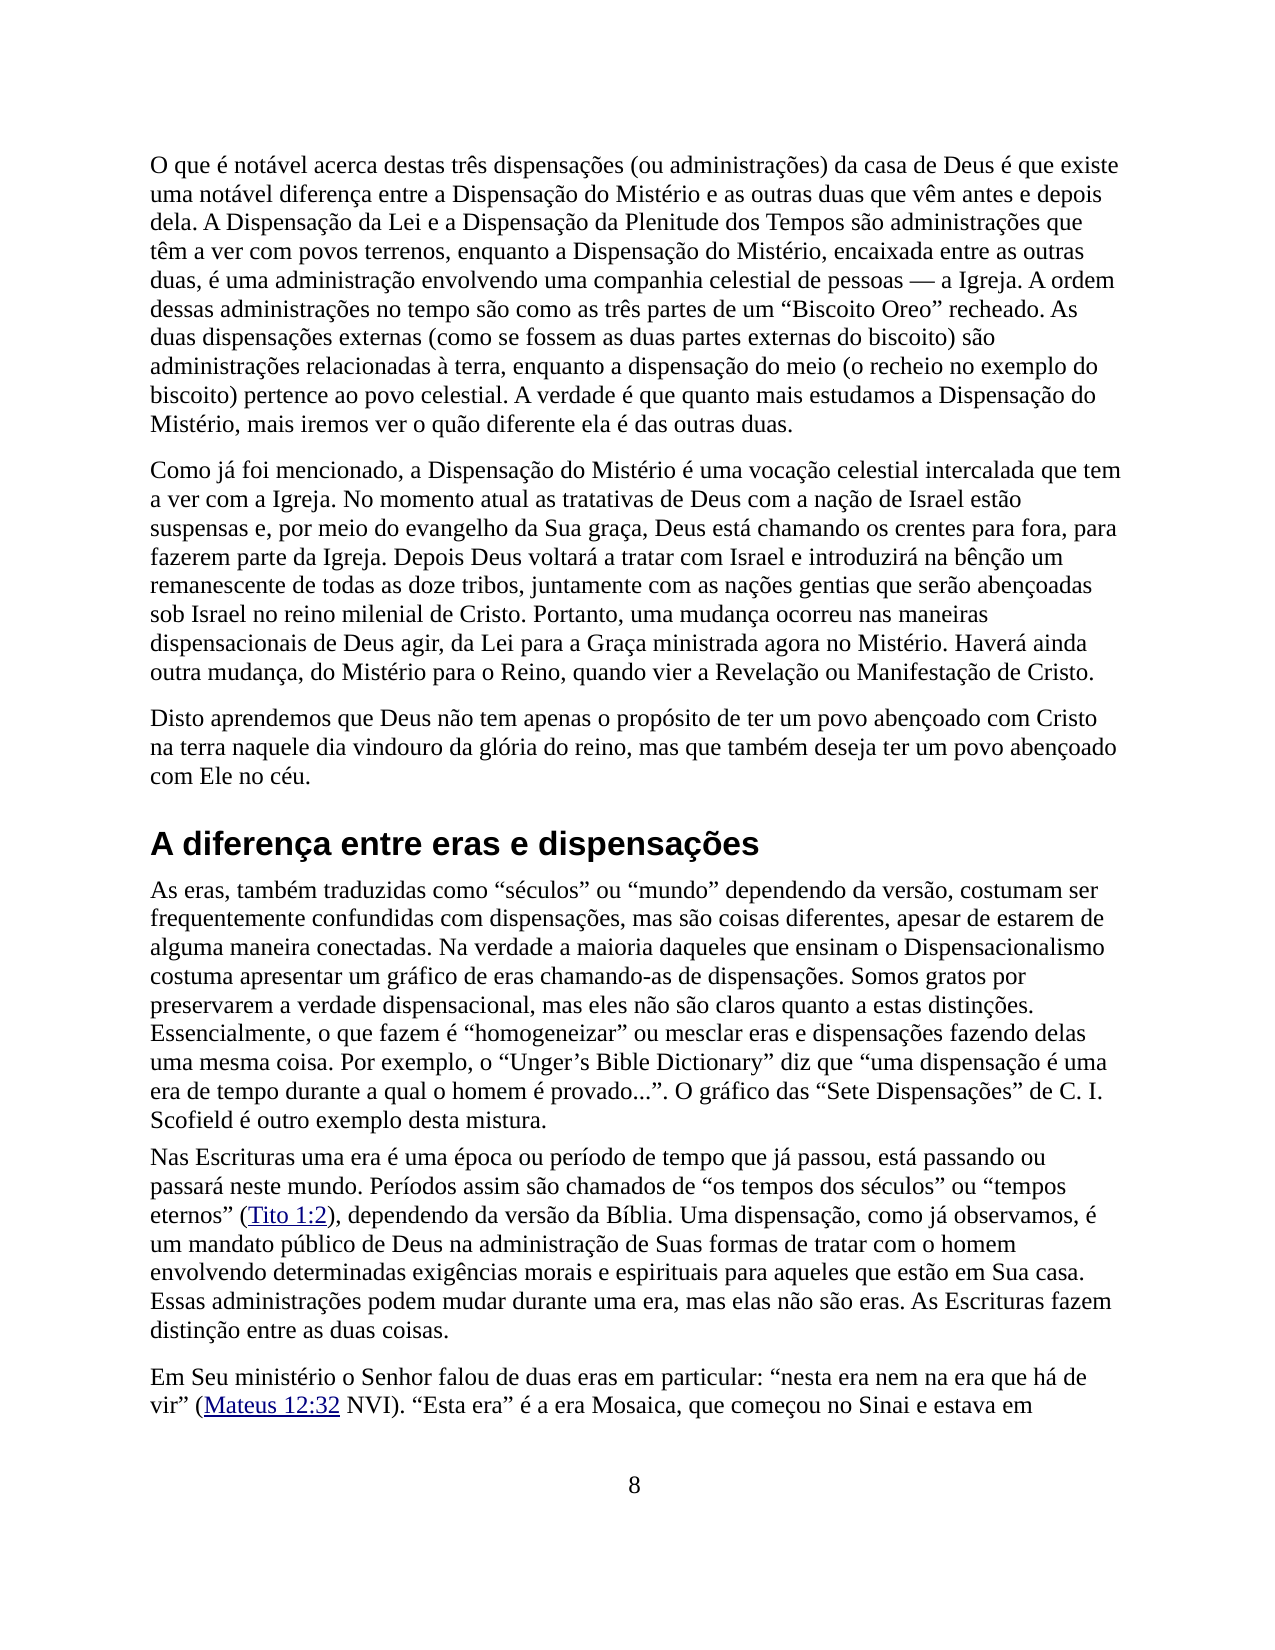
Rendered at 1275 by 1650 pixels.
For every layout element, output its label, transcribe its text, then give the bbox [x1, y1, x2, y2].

text O que é notável acerca destas três dispensações (ou administrações) da casa de Deus é que existe uma notável diferença entre a Dispensação do Mistério e as outras duas que vêm antes e depois dela. A Dispensação da Lei e a Dispensação da Plenitude dos Tempos são administrações que têm a ver com povos terrenos, enquanto a Dispensação do Mistério, encaixada entre as outras duas, é uma administração envolvendo uma companhia celestial de pessoas — a Igreja. A ordem dessas administrações no tempo são como as três partes de um “Biscoito Oreo” recheado. As duas dispensações externas (como se fossem as duas partes externas do biscoito) são administrações relacionadas à terra, enquanto a dispensação do meio (o recheio no exemplo do biscoito) pertence ao povo celestial. A verdade é que quanto mais estudamos a Dispensação do Mistério, mais iremos ver o quão diferente ela é das outras duas. [150, 150, 1125, 437]
text Em Seu ministério o Senhor falou de duas eras em particular: “nesta era nem na era que há de vir” (Mateus 12:32 NVI). “Esta era” é a era Mosaica, que começou no Sinai e estava em [150, 1362, 1125, 1419]
text Disto aprendemos que Deus não tem apenas o propósito de ter um povo abençoado com Cristo na terra naquele dia vindouro da glória do reino, mas que também deseja ter um povo abençoado com Ele no céu. [150, 703, 1125, 789]
text Como já foi mencionado, a Dispensação do Mistério é uma vocação celestial intercalada que tem a ver com a Igreja. No momento atual as tratativas de Deus com a nação de Israel estão suspensas e, por meio do evangelho da Sua graça, Deus está chamando os crentes para fora, para fazerem parte da Igreja. Depois Deus voltará a tratar com Israel e introduzirá na bênção um remanescente de todas as doze tribos, juntamente com as nações gentias que serão abençoadas sob Israel no reino milenial de Cristo. Portanto, uma mudança ocorreu nas maneiras dispensacionais de Deus agir, da Lei para a Graça ministrada agora no Mistério. Haverá ainda outra mudança, do Mistério para o Reino, quando vier a Revelação ou Manifestação de Cristo. [150, 455, 1125, 685]
subtitle A diferença entre eras e dispensações [150, 823, 1125, 862]
text Nas Escrituras uma era é uma época ou período de tempo que já passou, está passando ou passará neste mundo. Períodos assim são chamados de “os tempos dos séculos” ou “tempos eternos” (Tito 1:2), dependendo da versão da Bíblia. Uma dispensação, como já observamos, é um mandato público de Deus na administração de Suas formas de tratar com o homem envolvendo determinadas exigências morais e espirituais para aqueles que estão em Sua casa. Essas administrações podem mudar durante uma era, mas elas não são eras. As Escrituras fazem distinção entre as duas coisas. [150, 1142, 1125, 1344]
text As eras, também traduzidas como “séculos” ou “mundo” dependendo da versão, costumam ser frequentemente confundidas com dispensações, mas são coisas diferentes, apesar de estarem de alguma maneira conectadas. Na verdade a maioria daqueles que ensinam o Dispensacionalismo costuma apresentar um gráfico de eras chamando-as de dispensações. Somos gratos por preservarem a verdade dispensacional, mas eles não são claros quanto a estas distinções. Essencialmente, o que fazem é “homogeneizar” ou mesclar eras e dispensações fazendo delas uma mesma coisa. Por exemplo, o “Unger’s Bible Dictionary” diz que “uma dispensação é uma era de tempo durante a qual o homem é provado...”. O gráfico das “Sete Dispensações” de C. I. Scofield é outro exemplo desta mistura. [150, 875, 1125, 1133]
